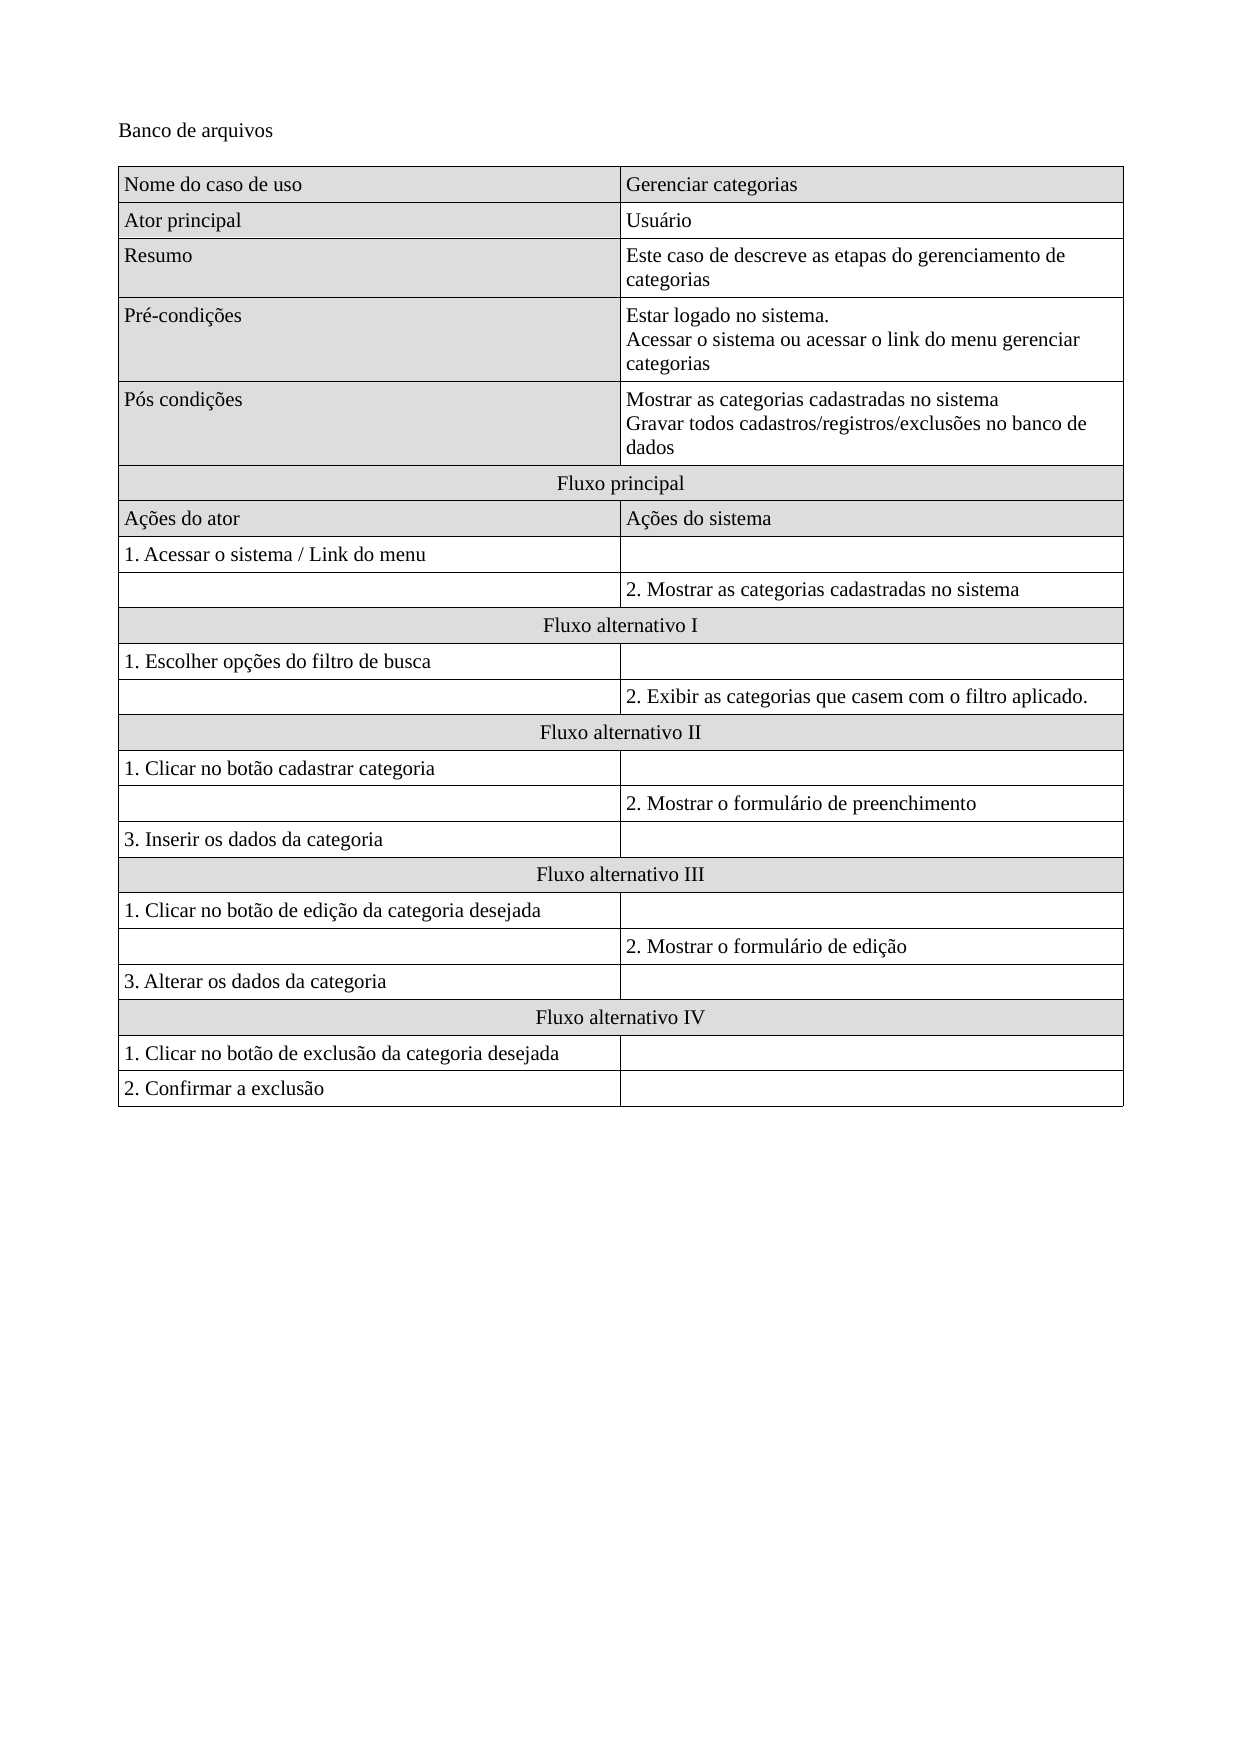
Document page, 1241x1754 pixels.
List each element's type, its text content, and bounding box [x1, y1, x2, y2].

table_cell Fluxo alternativo I [119, 608, 1123, 643]
table_cell 1. Clicar no botão de edição da categoria desejada [119, 893, 620, 928]
table_cell [119, 786, 620, 821]
table_header Nome do caso de uso [119, 167, 620, 202]
table_cell [621, 537, 1123, 572]
table_cell Mostrar as categorias cadastradas no sistema Gravar todos cadastros/registros/exclusões no banco de dados [621, 382, 1123, 465]
table_cell 2. Mostrar as categorias cadastradas no sistema [621, 573, 1123, 607]
table_cell [621, 822, 1123, 857]
table_cell [621, 751, 1123, 785]
table_cell Resumo [119, 239, 620, 297]
table_cell Estar logado no sistema. Acessar o sistema ou acessar o link do menu gerenciar categorias [621, 298, 1123, 381]
table_cell Ator principal [119, 203, 620, 237]
table_cell 2. Mostrar o formulário de preenchimento [621, 786, 1123, 821]
table_cell Ações do sistema [621, 501, 1123, 536]
table_cell [119, 680, 620, 714]
text Banco de arquivos [118, 118, 1122, 142]
table_cell [621, 893, 1123, 928]
table_cell 2. Confirmar a exclusão [119, 1071, 620, 1106]
table_cell Fluxo alternativo IV [119, 1000, 1123, 1035]
table_cell [119, 573, 620, 607]
table_cell [621, 1071, 1123, 1106]
table_cell 1. Clicar no botão cadastrar categoria [119, 751, 620, 785]
table_cell Fluxo principal [119, 466, 1123, 500]
table_cell [119, 929, 620, 963]
table_cell 2. Exibir as categorias que casem com o filtro aplicado. [621, 680, 1123, 714]
table_cell Este caso de descreve as etapas do gerenciamento de categorias [621, 239, 1123, 297]
table_header Gerenciar categorias [621, 167, 1123, 202]
table_cell 3. Alterar os dados da categoria [119, 965, 620, 999]
table_cell Pós condições [119, 382, 620, 465]
table_cell 1. Acessar o sistema / Link do menu [119, 537, 620, 572]
table_cell 1. Escolher opções do filtro de busca [119, 644, 620, 678]
table_cell Ações do ator [119, 501, 620, 536]
table_cell 3. Inserir os dados da categoria [119, 822, 620, 857]
table_cell Pré-condições [119, 298, 620, 381]
table_cell Fluxo alternativo II [119, 715, 1123, 750]
table_cell [621, 965, 1123, 999]
table_cell Usuário [621, 203, 1123, 237]
table_cell 2. Mostrar o formulário de edição [621, 929, 1123, 963]
table_cell [621, 644, 1123, 678]
table_cell [621, 1036, 1123, 1070]
table_cell Fluxo alternativo III [119, 858, 1123, 892]
table_cell 1. Clicar no botão de exclusão da categoria desejada [119, 1036, 620, 1070]
